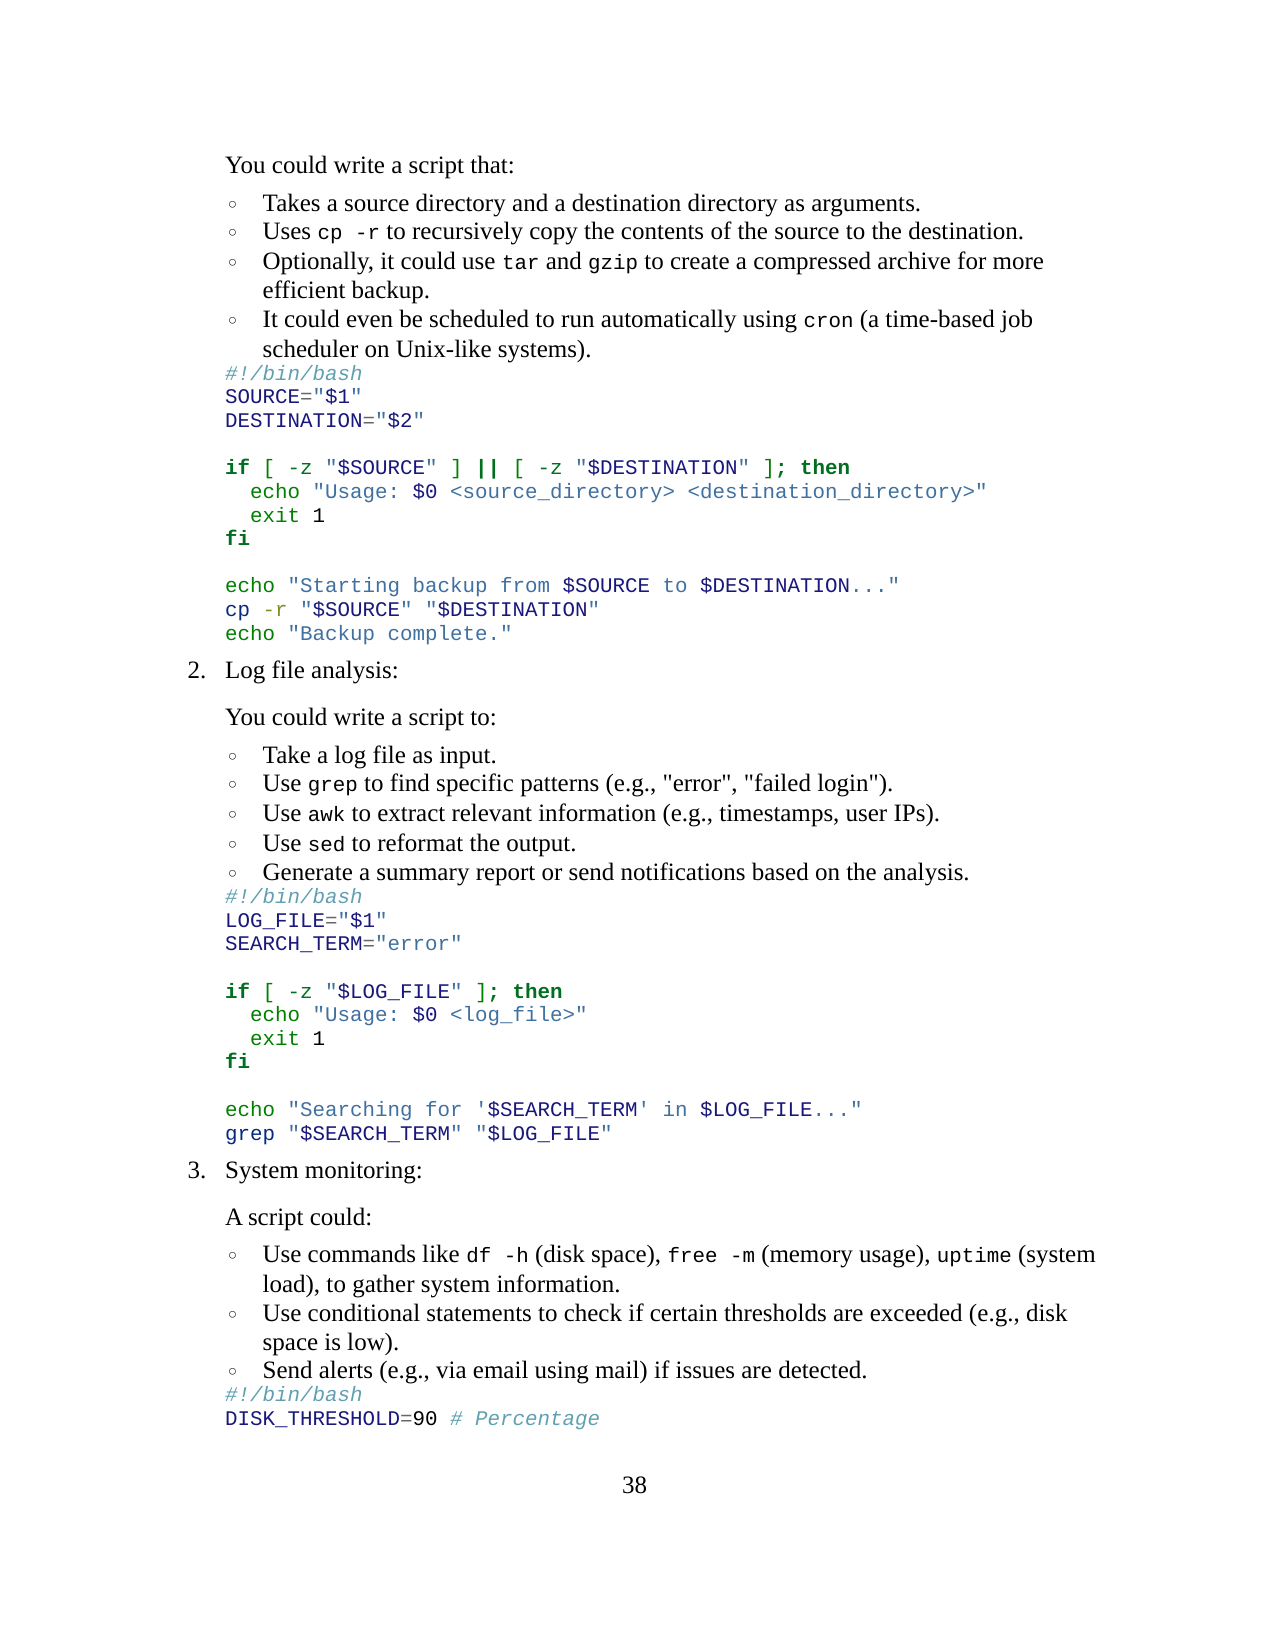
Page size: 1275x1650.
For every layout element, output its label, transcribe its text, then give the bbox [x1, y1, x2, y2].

list Use grep to find specific patterns (e.g., "error", "failed login"). [225, 768, 1125, 798]
list You could write a script that: [187, 150, 1125, 179]
list exit 1 [187, 504, 1125, 528]
list Use sed to reformat the output. [225, 828, 1125, 857]
list Uses cp -r to recursively copy the contents of the source to the destination. [225, 216, 1125, 246]
list echo "Searching for '$SEARCH_TERM' in $LOG_FILE..." [187, 1099, 1125, 1122]
list echo "Backup complete." [187, 623, 1125, 646]
list Use commands like df -h (disk space), free -m (memory usage), uptime (system load), to gather system information. [225, 1239, 1125, 1298]
list echo "Starting backup from $SOURCE to $DESTINATION..." [187, 576, 1125, 599]
list SOURCE="$1" [187, 386, 1125, 410]
list You could write a script to: [187, 702, 1125, 731]
list Generate a summary report or send notifications based on the analysis. [225, 857, 1125, 886]
list Takes a source directory and a destination directory as arguments. [225, 188, 1125, 216]
list echo "Usage: $0 <log_file>" [187, 1004, 1125, 1028]
list #!/bin/bash [187, 886, 1125, 910]
list #!/bin/bash [187, 1384, 1125, 1408]
list echo "Usage: $0 <source_directory> <destination_directory>" [187, 481, 1125, 504]
list Optionally, it could use tar and gzip to create a compressed archive for more efficient backup. [225, 246, 1125, 304]
list SEARCH_TERM="error" [187, 933, 1125, 957]
list Send alerts (e.g., via email using mail) if issues are detected. [225, 1355, 1125, 1384]
list It could even be scheduled to run automatically using cron (a time-based job scheduler on Unix-like systems). [225, 304, 1125, 363]
list cp -r "$SOURCE" "$DESTINATION" [187, 599, 1125, 623]
list grep "$SEARCH_TERM" "$LOG_FILE" [187, 1122, 1125, 1146]
list System monitoring: [187, 1155, 1125, 1184]
list DISK_THRESHOLD=90 # Percentage [187, 1408, 1125, 1431]
list if [ -z "$SOURCE" ] || [ -z "$DESTINATION" ]; then [187, 457, 1125, 481]
list fi [187, 1052, 1125, 1075]
list fi [187, 528, 1125, 552]
list Log file analysis: [187, 655, 1125, 684]
list exit 1 [187, 1028, 1125, 1052]
list LOG_FILE="$1" [187, 910, 1125, 933]
list Take a log file as input. [225, 740, 1125, 768]
list if [ -z "$LOG_FILE" ]; then [187, 981, 1125, 1004]
list #!/bin/bash [187, 363, 1125, 386]
list A script could: [187, 1202, 1125, 1231]
list DESTINATION="$2" [187, 410, 1125, 434]
list Use conditional statements to check if certain thresholds are exceeded (e.g., disk space is low). [225, 1298, 1125, 1355]
list Use awk to extract relevant information (e.g., timestamps, user IPs). [225, 798, 1125, 828]
